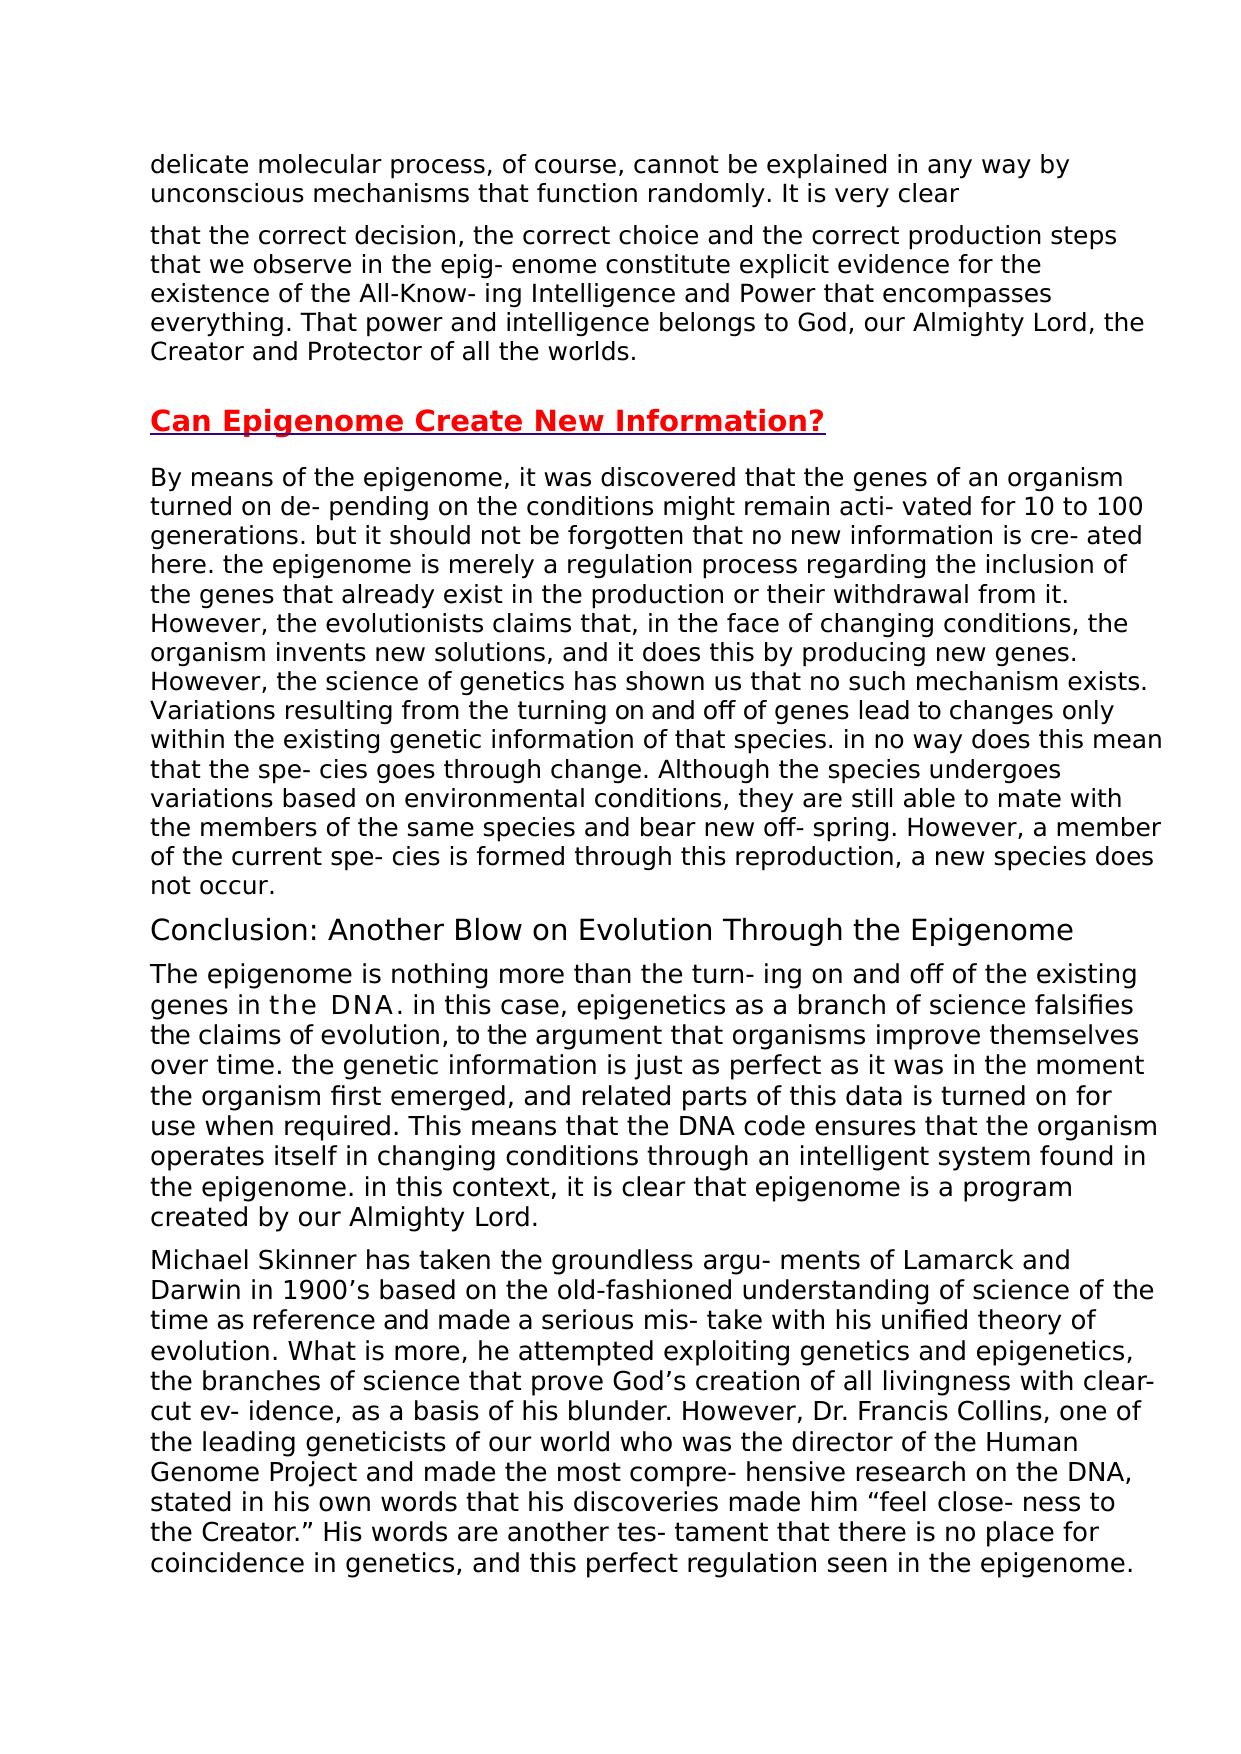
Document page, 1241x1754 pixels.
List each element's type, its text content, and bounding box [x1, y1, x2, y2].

text By means of the epigenome, it was discovered that the genes of an organism turned on de- pending on the conditions might remain acti- vated for 10 to 100 generations. but it should not be forgotten that no new information is cre- ated here. the epigenome is merely a regulation process regarding the inclusion of the genes that already exist in the production or their withdrawal from it. However, the evolutionists claims that, in the face of changing conditions, the organism invents new solutions, and it does this by producing new genes. However, the science of genetics has shown us that no such mechanism exists. Variations resulting from the turning on and off of genes lead to changes only within the existing genetic information of that species. in no way does this mean that the spe- cies goes through change. Although the species undergoes variations based on environmental conditions, they are still able to mate with the members of the same species and bear new off- spring. However, a member of the current spe- cies is formed through this reproduction, a new species does not occur. [150, 463, 1165, 901]
subtitle Can Epigenome Create New Information? [150, 404, 1165, 438]
text The epigenome is nothing more than the turn- ing on and off of the existing genes in the DNA. in this case, epigenetics as a branch of science falsifies the claims of evolution, to the argument that organisms improve themselves over time. the genetic information is just as perfect as it was in the moment the organism first emerged, and related parts of this data is turned on for use when required. This means that the DNA code ensures that the organism operates itself in changing conditions through an intelligent system found in the epigenome. in this context, it is clear that epigenome is a program created by our Almighty Lord. [150, 959, 1165, 1232]
text that the correct decision, the correct choice and the correct production steps that we observe in the epig- enome constitute explicit evidence for the existence of the All-Know- ing Intelligence and Power that encompasses everything. That power and intelligence belongs to God, our Almighty Lord, the Creator and Protector of all the worlds. [150, 221, 1165, 367]
text Michael Skinner has taken the groundless argu- ments of Lamarck and Darwin in 1900’s based on the old-fashioned understanding of science of the time as reference and made a serious mis- take with his unified theory of evolution. What is more, he attempted exploiting genetics and epigenetics, the branches of science that prove God’s creation of all livingness with clear-cut ev- idence, as a basis of his blunder. However, Dr. Francis Collins, one of the leading geneticists of our world who was the director of the Human Genome Project and made the most compre- hensive research on the DNA, stated in his own words that his discoveries made him “feel close- ness to the Creator.” His words are another tes- tament that there is no place for coincidence in genetics, and this perfect regulation seen in the epigenome. [150, 1245, 1165, 1578]
text Conclusion: Another Blow on Evolution Through the Epigenome [150, 913, 1165, 947]
text delicate molecular process, of course, cannot be explained in any way by unconscious mechanisms that function randomly. It is very clear [150, 150, 1165, 208]
